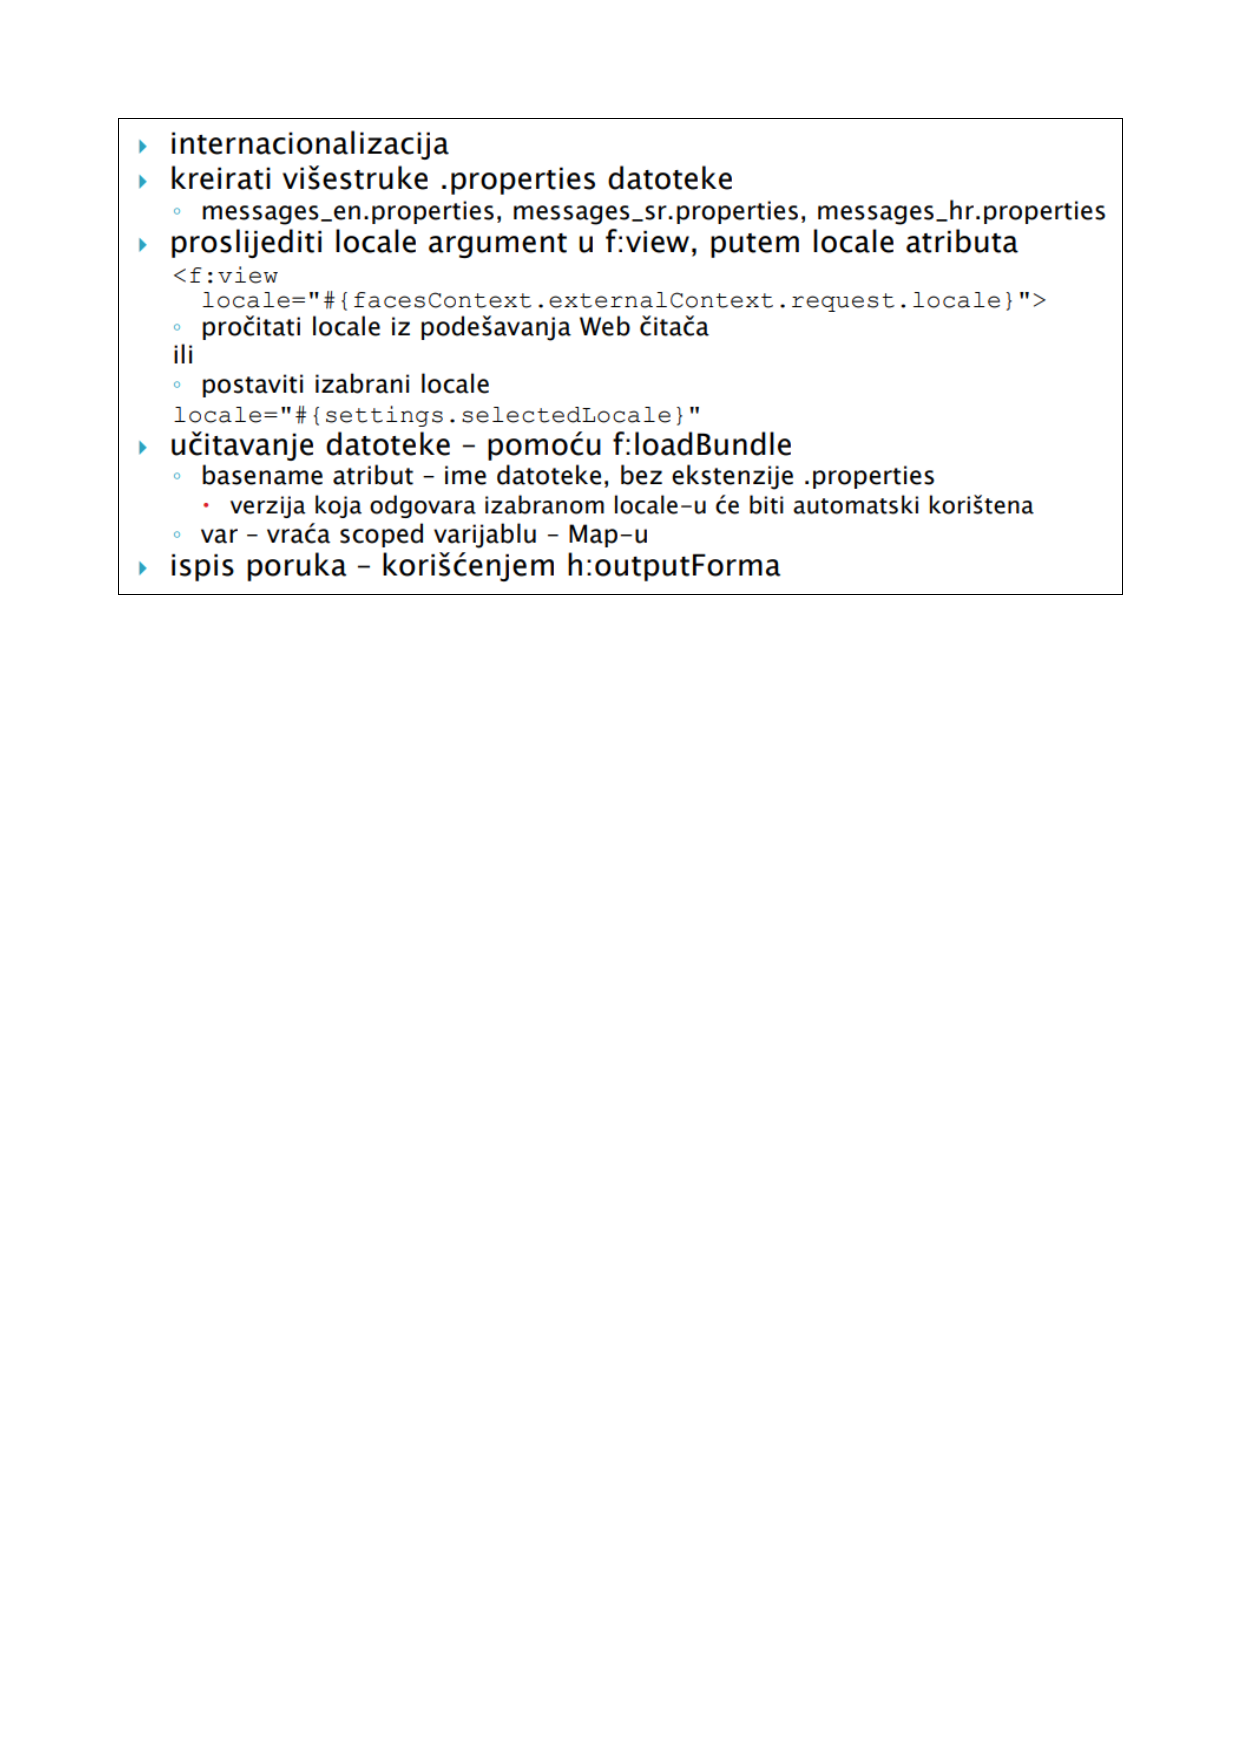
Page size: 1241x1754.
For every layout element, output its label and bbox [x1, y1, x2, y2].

picture [121, 121, 1119, 592]
